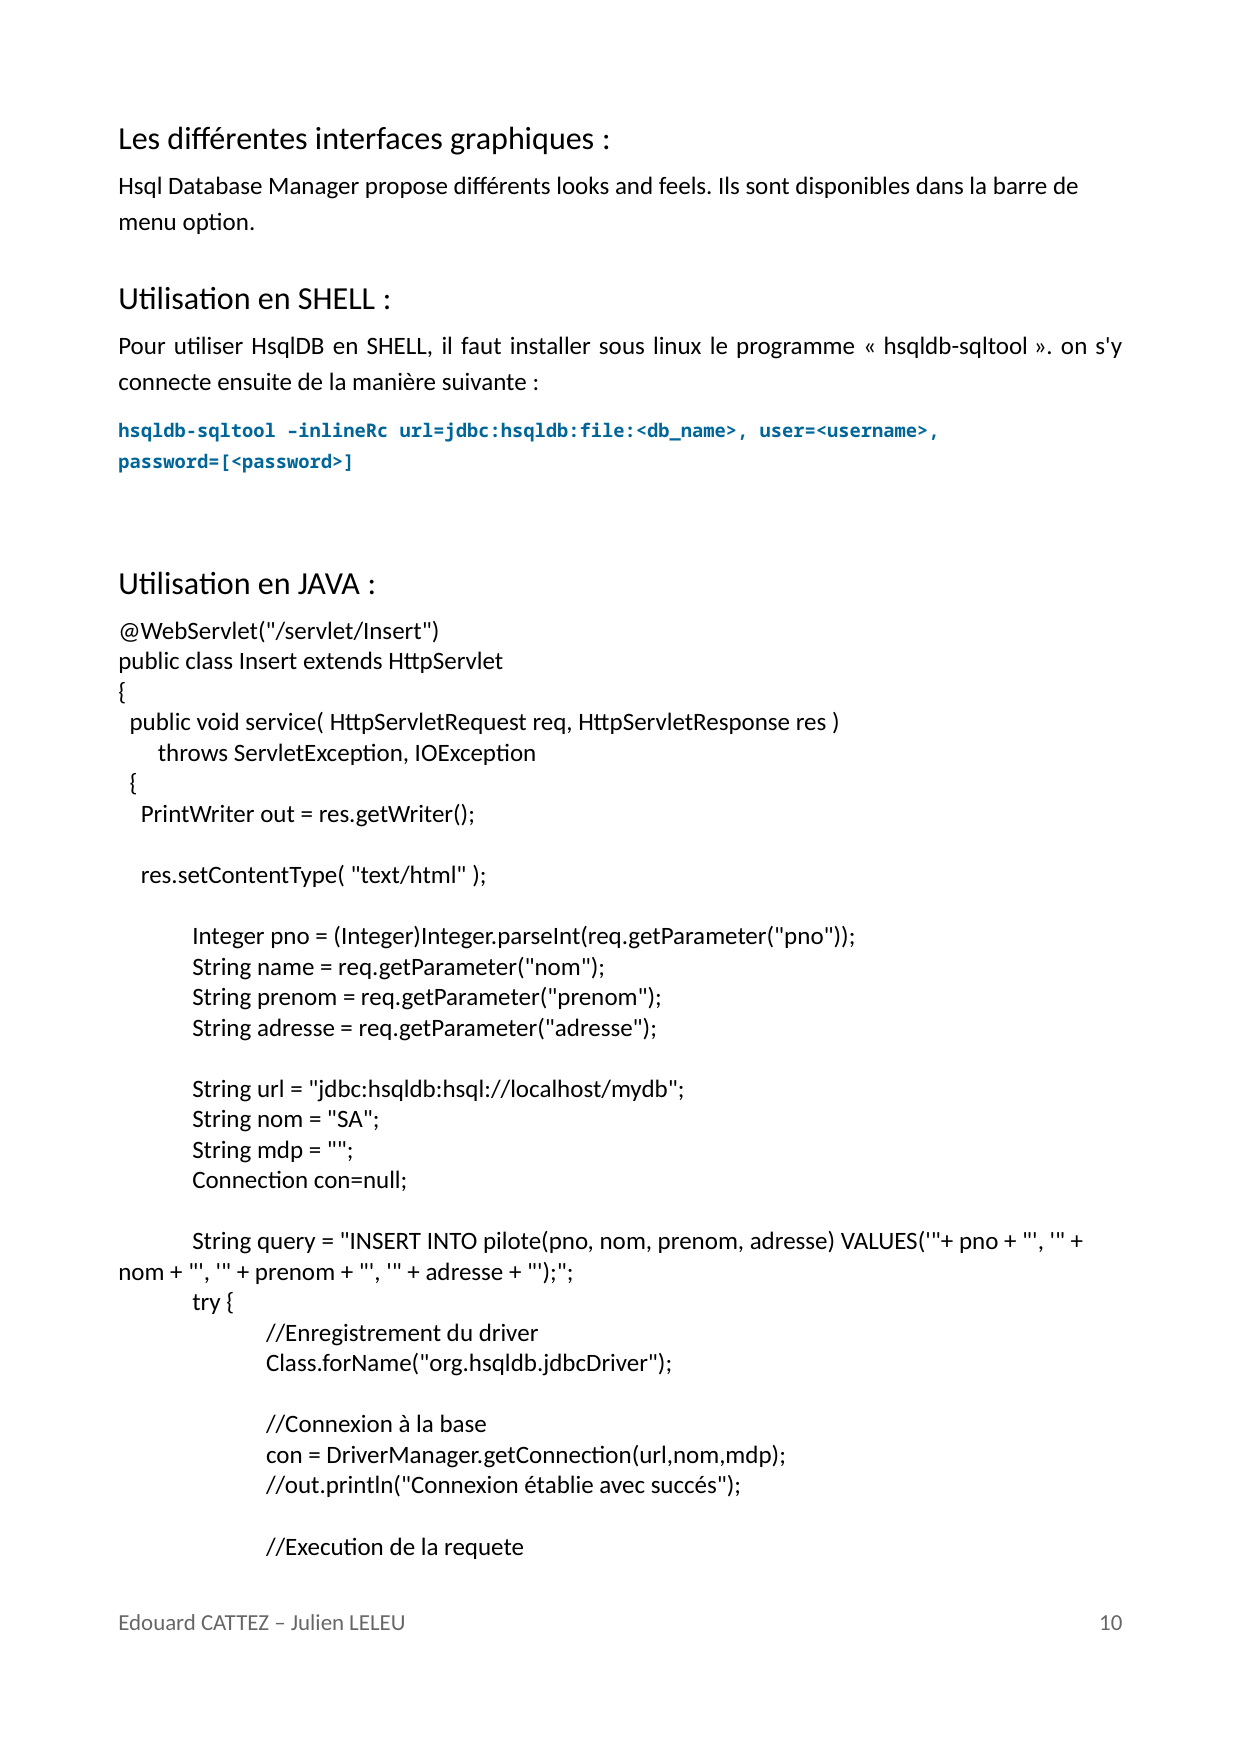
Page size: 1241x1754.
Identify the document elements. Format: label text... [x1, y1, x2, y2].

text { [118, 676, 1122, 707]
text //Enregistrement du driver [118, 1317, 1122, 1347]
text String adresse = req.getParameter("adresse"); [118, 1012, 1122, 1042]
text res.setContentType( "text/html" ); [118, 859, 1122, 890]
text String name = req.getParameter("nom"); [118, 951, 1122, 981]
text @WebServlet("/servlet/Insert") [118, 615, 1122, 646]
text Integer pno = (Integer)Integer.parseInt(req.getParameter("pno")); [118, 920, 1122, 951]
text String mdp = ""; [118, 1134, 1122, 1164]
text public void service( HttpServletRequest req, HttpServletResponse res ) [118, 707, 1122, 737]
text Hsql Database Manager propose différents looks and feels. Ils sont disponibles dans la barre de menu option. [118, 170, 1122, 237]
text con = DriverManager.getConnection(url,nom,mdp); [118, 1439, 1122, 1469]
text try { [118, 1286, 1122, 1317]
text hsqldb-sqltool –inlineRc url=jdbc:hsqldb:file:<db_name>, user=<username>, password=[<password>] [118, 418, 1122, 474]
text Pour utiliser HsqlDB en SHELL, il faut installer sous linux le programme « hsqldb-sqltool ». on s'y connecte ensuite de la manière suivante : [118, 330, 1122, 397]
text String prenom = req.getParameter("prenom"); [118, 981, 1122, 1012]
text Class.forName("org.hsqldb.jdbcDriver"); [118, 1347, 1122, 1378]
text String url = "jdbc:hsqldb:hsql://localhost/mydb"; [118, 1073, 1122, 1103]
text String nom = "SA"; [118, 1103, 1122, 1134]
subtitle Les différentes interfaces graphiques : [118, 118, 1122, 157]
subtitle Utilisation en SHELL : [118, 278, 1122, 317]
text //out.println("Connexion établie avec succés"); [118, 1469, 1122, 1500]
text { [118, 768, 1122, 798]
text PrintWriter out = res.getWriter(); [118, 798, 1122, 829]
subtitle Utilisation en JAVA : [118, 563, 1122, 602]
text throws ServletException, IOException [118, 737, 1122, 768]
text //Execution de la requete [118, 1531, 1122, 1561]
text String query = "INSERT INTO pilote(pno, nom, prenom, adresse) VALUES('"+ pno + "', '" + nom + "', '" + prenom + "', '" + adresse + "');"; [118, 1225, 1122, 1286]
text //Connexion à la base [118, 1408, 1122, 1439]
text public class Insert extends HttpServlet [118, 646, 1122, 676]
text Connection con=null; [118, 1164, 1122, 1195]
